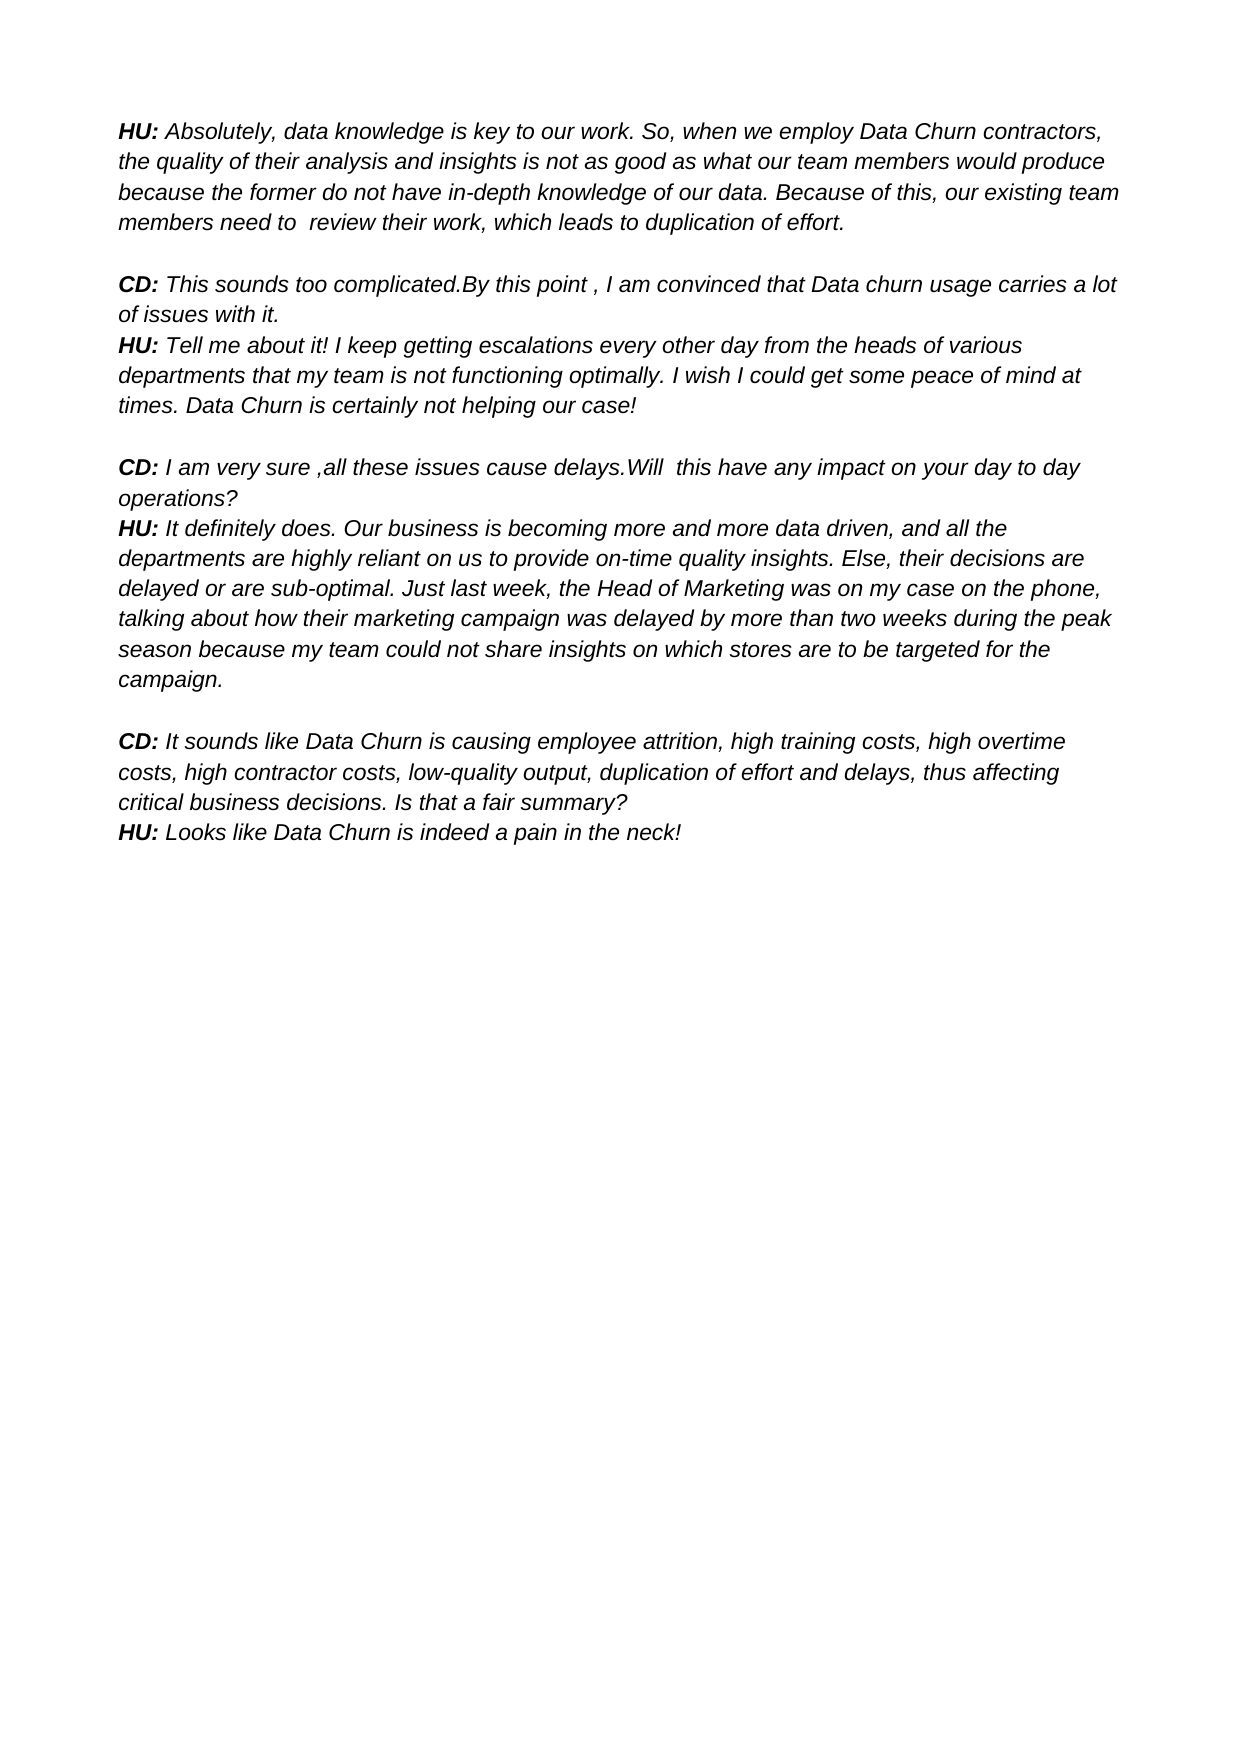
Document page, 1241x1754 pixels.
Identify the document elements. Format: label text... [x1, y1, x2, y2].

text HU: Tell me about it! I keep getting escalations every other day from the heads of various departments that my team is not functioning optimally. I wish I could get some peace of mind at times. Data Churn is certainly not helping our case! [118, 332, 1122, 418]
text HU: It definitely does. Our business is becoming more and more data driven, and all the departments are highly reliant on us to provide on-time quality insights. Else, their decisions are delayed or are sub-optimal. Just last week, the Head of Marketing was on my case on the phone, talking about how their marketing campaign was delayed by more than two weeks during the peak season because my team could not share insights on which stores are to be targeted for the campaign. [118, 515, 1122, 692]
text CD: It sounds like Data Churn is causing employee attrition, high training costs, high overtime costs, high contractor costs, low-quality output, duplication of effort and delays, thus affecting critical business decisions. Is that a fair summary? [118, 728, 1122, 815]
text HU: Looks like Data Churn is indeed a pain in the neck! [118, 819, 1122, 845]
text CD: I am very sure ,all these issues cause delays.Will this have any impact on your day to day operations? [118, 454, 1122, 511]
text CD: This sounds too complicated.By this point , I am convinced that Data churn usage carries a lot of issues with it. [118, 271, 1122, 328]
text HU: Absolutely, data knowledge is key to our work. So, when we employ Data Churn contractors, the quality of their analysis and insights is not as good as what our team members would produce because the former do not have in-depth knowledge of our data. Because of this, our existing team members need to review their work, which leads to duplication of effort. [118, 118, 1122, 235]
